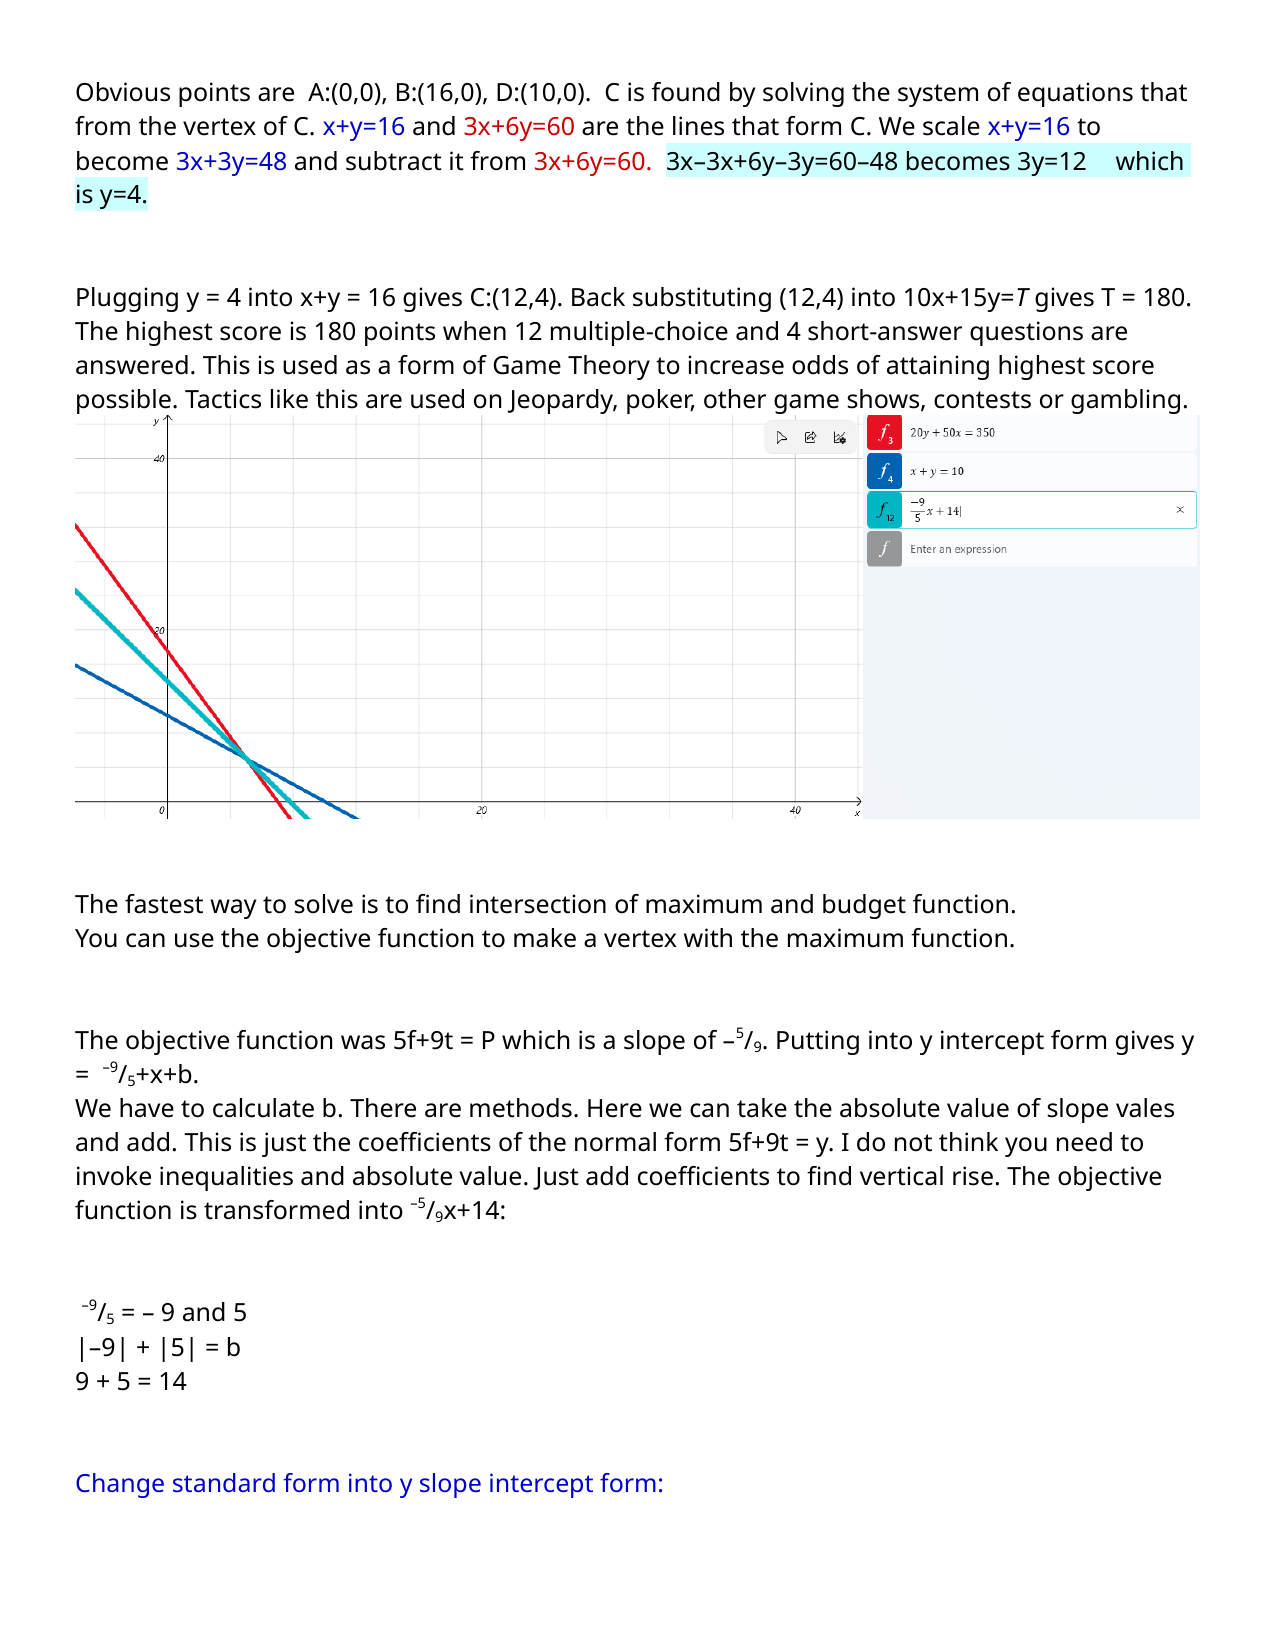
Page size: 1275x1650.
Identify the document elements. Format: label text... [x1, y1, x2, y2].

text You can use the objective function to make a vertex with the maximum function. [75, 920, 1200, 954]
text Obvious points are A:(0,0), B:(16,0), D:(10,0). C is found by solving the system of equations that from the vertex of C. x+y=16 and 3x+6y=60 are the lines that form C. We scale x+y=16 to become 3x+3y=48 and subtract it from 3x+6y=60. 3x–3x+6y–3y=60–48 becomes 3y=12 which is y=4. [75, 75, 1200, 211]
picture [75, 415, 1200, 819]
text The highest score is 180 points when 12 multiple-choice and 4 short-answer questions are answered. This is used as a form of Game Theory to increase odds of attaining highest score possible. Tactics like this are used on Jeopardy, poker, other game shows, contests or gambling. [75, 313, 1200, 415]
text –9/5 = – 9 and 5 [75, 1295, 1200, 1329]
text |–9| + |5| = b [75, 1329, 1200, 1363]
text Change standard form into y slope intercept form: [75, 1465, 1200, 1499]
text We have to calculate b. There are methods. Here we can take the absolute value of slope vales and add. This is just the coefficients of the normal form 5f+9t = y. I do not think you need to invoke inequalities and absolute value. Just add coefficients to find vertical rise. The objective function is transformed into –5/9x+14: [75, 1091, 1200, 1227]
text The objective function was 5f+9t = P which is a slope of –5/9. Putting into y intercept form gives y = –9/5+x+b. [75, 1023, 1200, 1091]
text The fastest way to solve is to find intersection of maximum and budget function. [75, 886, 1200, 920]
text Plugging y = 4 into x+y = 16 gives C:(12,4). Back substituting (12,4) into 10x+15y=T gives T = 180. [75, 279, 1200, 313]
text 9 + 5 = 14 [75, 1363, 1200, 1397]
